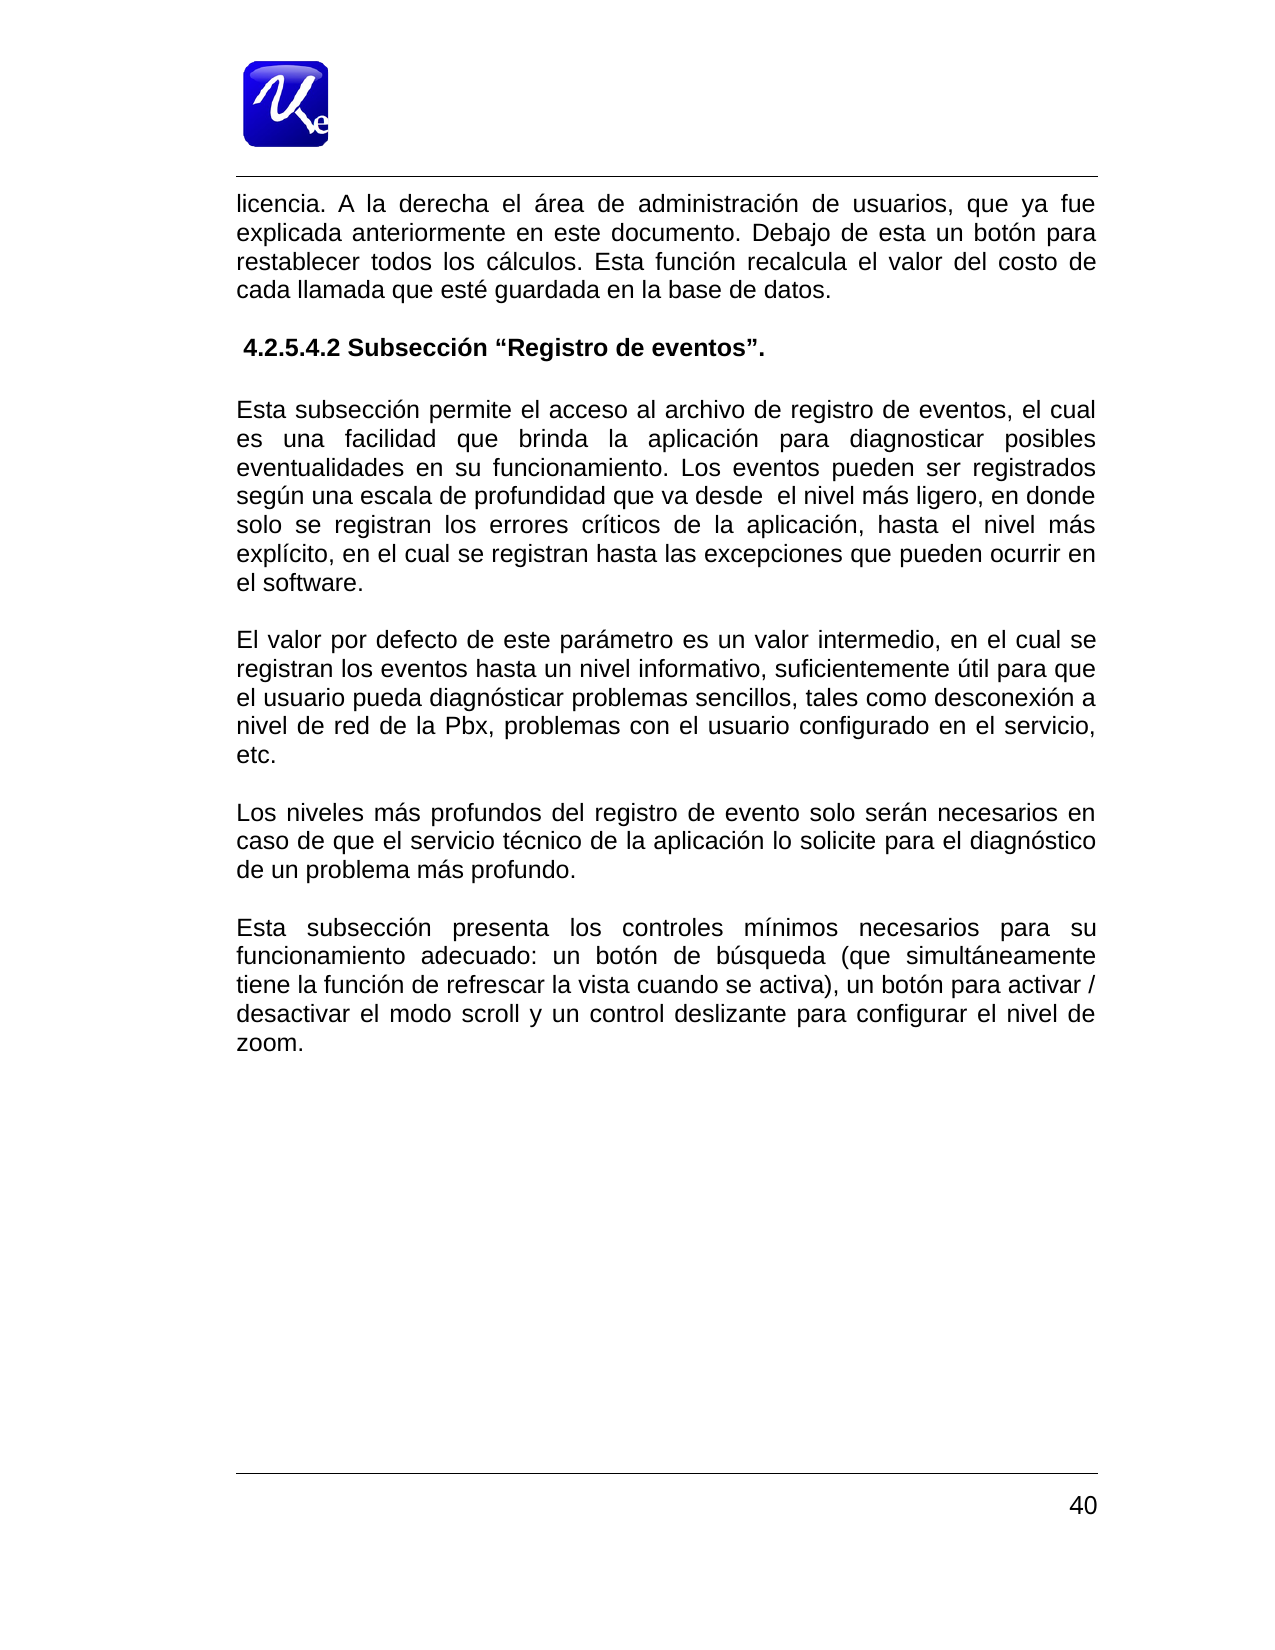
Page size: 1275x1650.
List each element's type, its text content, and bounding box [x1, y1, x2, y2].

list Esta subsección presenta los controles mínimos necesarios para su funcionamiento adecuado: un botón de búsqueda (que simultáneamente tiene la función de refrescar la vista cuando se activa), un botón para activar / desactivar el modo scroll y un control deslizante para configurar el nivel de zoom. [236, 912, 1098, 1056]
list El valor por defecto de este parámetro es un valor intermedio, en el cual se registran los eventos hasta un nivel informativo, suficientemente útil para que el usuario pueda diagnósticar problemas sencillos, tales como desconexión a nivel de red de la Pbx, problemas con el usuario configurado en el servicio, etc. [236, 625, 1098, 769]
list Subsección “Registro de eventos”. [236, 333, 1098, 361]
list Los niveles más profundos del registro de evento solo serán necesarios en caso de que el servicio técnico de la aplicación lo solicite para el diagnóstico de un problema más profundo. [236, 797, 1098, 884]
list Esta subsección permite el acceso al archivo de registro de eventos, el cual es una facilidad que brinda la aplicación para diagnosticar posibles eventualidades en su funcionamiento. Los eventos pueden ser registrados según una escala de profundidad que va desde el nivel más ligero, en donde solo se registran los errores críticos de la aplicación, hasta el nivel más explícito, en el cual se registran hasta las excepciones que pueden ocurrir en el software. [236, 395, 1098, 596]
list licencia. A la derecha el área de administración de usuarios, que ya fue explicada anteriormente en este documento. Debajo de esta un botón para restablecer todos los cálculos. Esta función recalcula el valor del costo de cada llamada que esté guardada en la base de datos. [236, 189, 1098, 304]
picture [243, 61, 329, 147]
